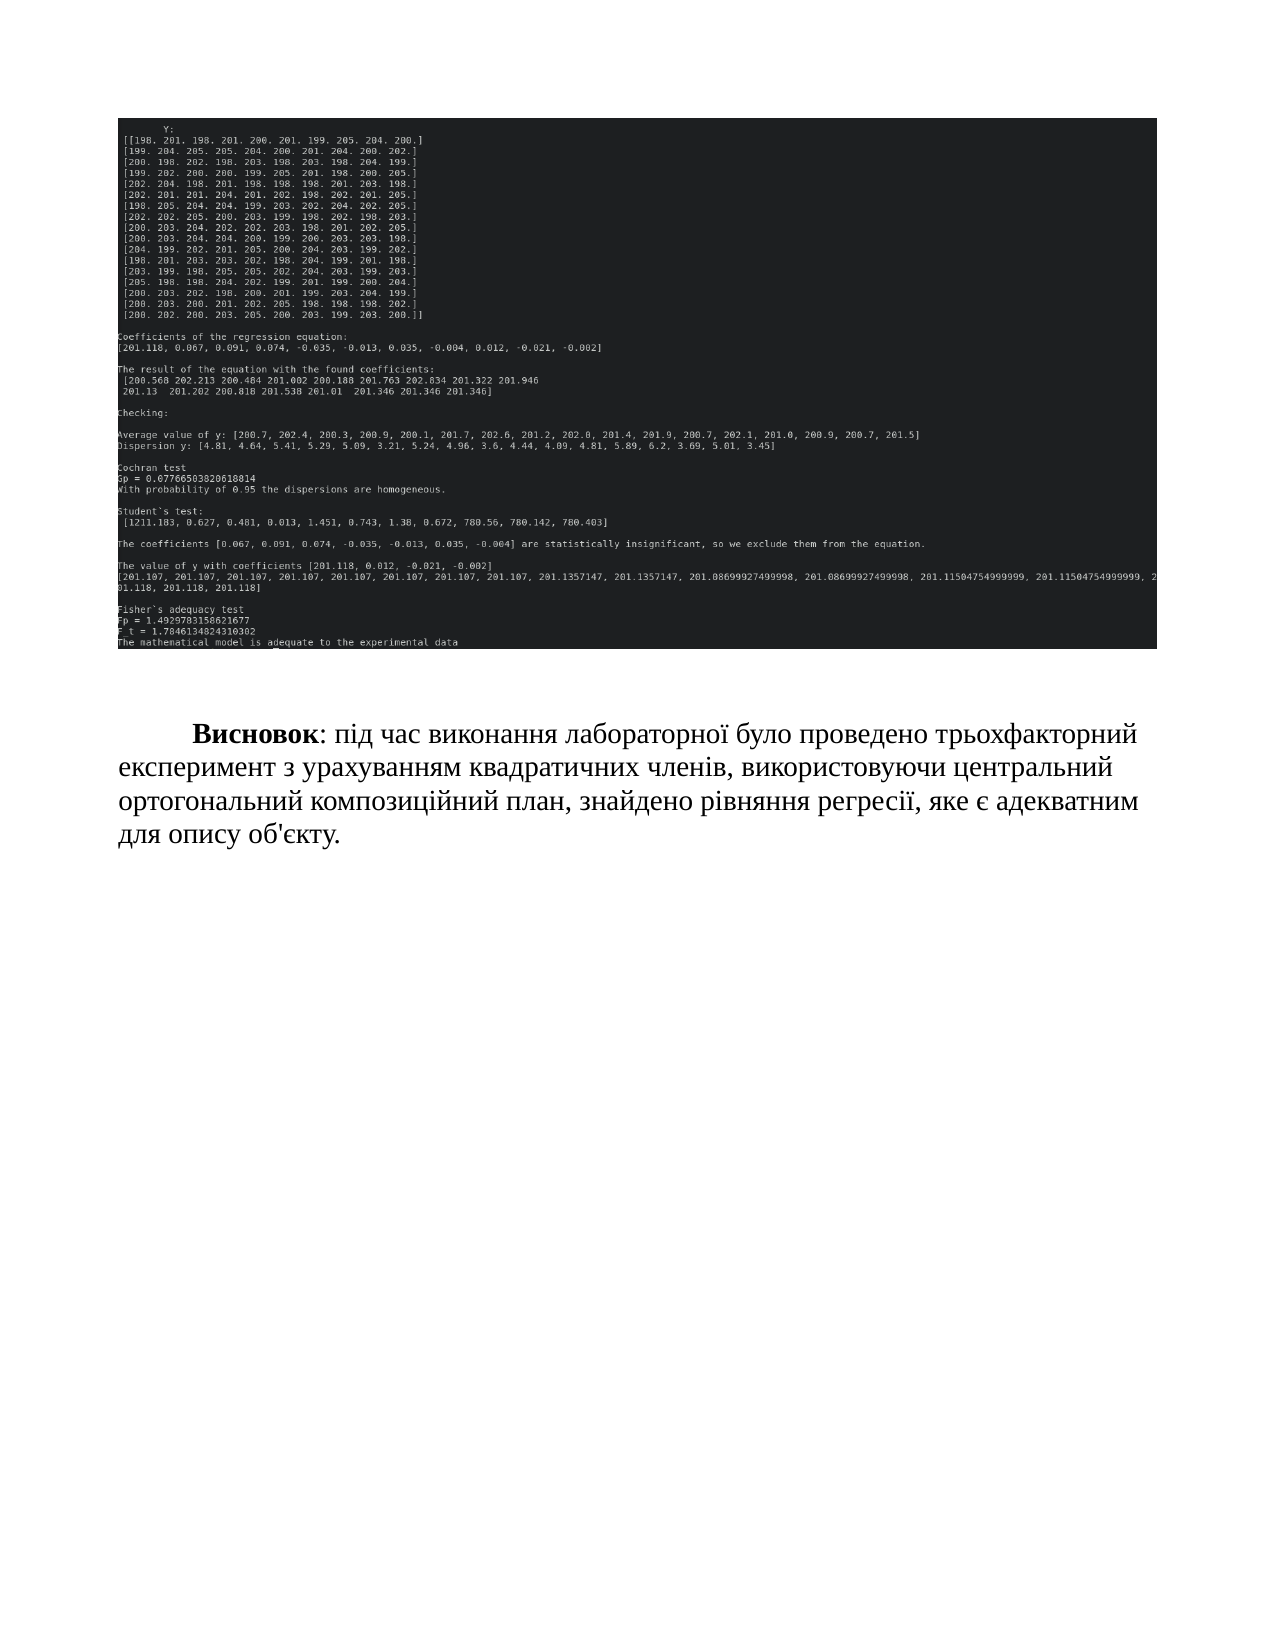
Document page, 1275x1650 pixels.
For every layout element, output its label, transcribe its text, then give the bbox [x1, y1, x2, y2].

picture [118, 118, 1157, 649]
text Висновок: під час виконання лабораторної було проведено трьохфакторний експеримент з урахуванням квадратичних членів, використовуючи центральний ортогональний композиційний план, знайдено рівняння регресії, яке є адекватним для опису об'єкту. [118, 716, 1157, 850]
